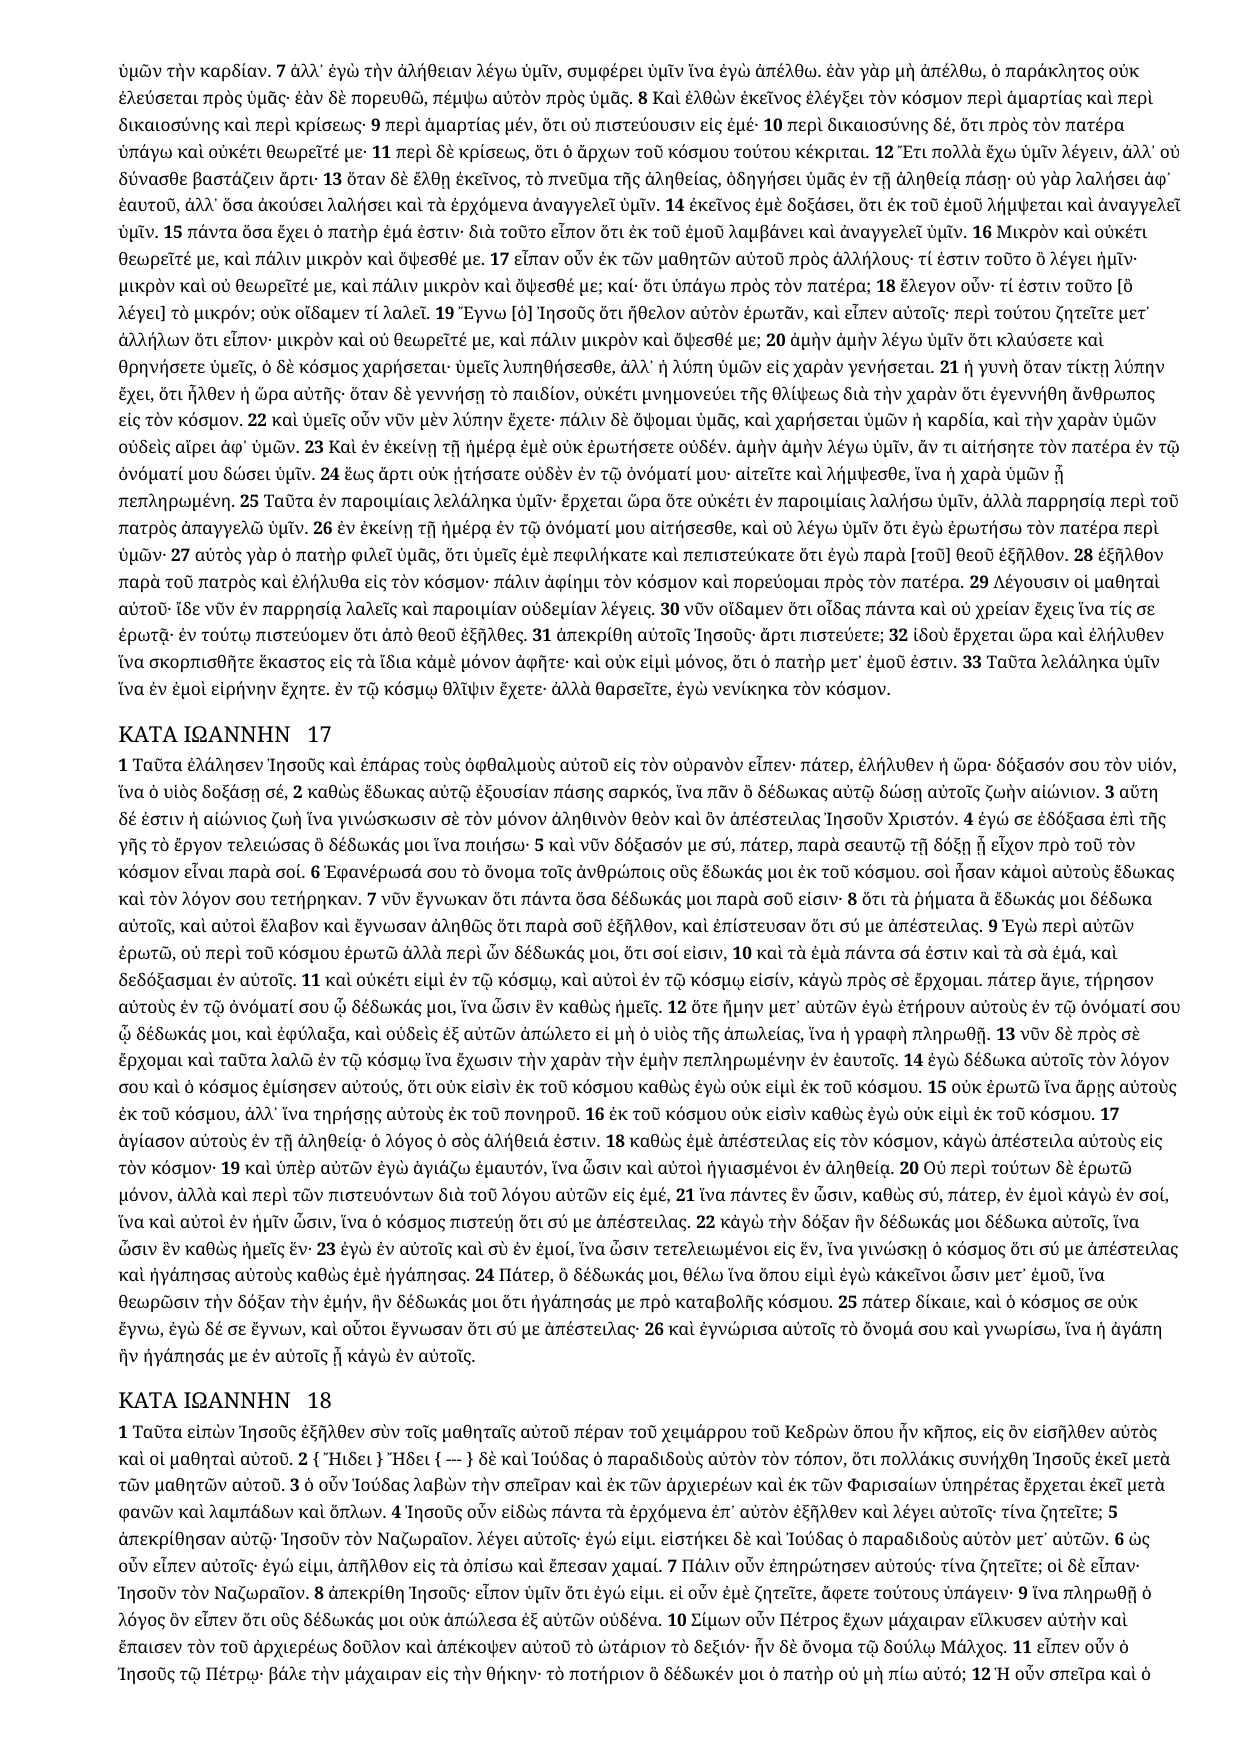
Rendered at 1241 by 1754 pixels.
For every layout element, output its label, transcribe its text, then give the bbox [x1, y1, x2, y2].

text ὑμῶν τὴν καρδίαν. 7 ἀλλ᾽ ἐγὼ τὴν ἀλήθειαν λέγω ὑμῖν, συμφέρει ὑμῖν ἵνα ἐγὼ ἀπέλθω. ἐὰν γὰρ μὴ ἀπέλθω, ὁ παράκλητος οὐκ ἐλεύσεται πρὸς ὑμᾶς· ἐὰν δὲ πορευθῶ, πέμψω αὐτὸν πρὸς ὑμᾶς. 8 Καὶ ἐλθὼν ἐκεῖνος ἐλέγξει τὸν κόσμον περὶ ἁμαρτίας καὶ περὶ δικαιοσύνης καὶ περὶ κρίσεως· 9 περὶ ἁμαρτίας μέν, ὅτι οὐ πιστεύουσιν εἰς ἐμέ· 10 περὶ δικαιοσύνης δέ, ὅτι πρὸς τὸν πατέρα ὑπάγω καὶ οὐκέτι θεωρεῖτέ με· 11 περὶ δὲ κρίσεως, ὅτι ὁ ἄρχων τοῦ κόσμου τούτου κέκριται. 12 Ἔτι πολλὰ ἔχω ὑμῖν λέγειν, ἀλλ᾽ οὐ δύνασθε βαστάζειν ἄρτι· 13 ὅταν δὲ ἔλθῃ ἐκεῖνος, τὸ πνεῦμα τῆς ἀληθείας, ὁδηγήσει ὑμᾶς ἐν τῇ ἀληθείᾳ πάσῃ· οὐ γὰρ λαλήσει ἀφ᾽ ἑαυτοῦ, ἀλλ᾽ ὅσα ἀκούσει λαλήσει καὶ τὰ ἐρχόμενα ἀναγγελεῖ ὑμῖν. 14 ἐκεῖνος ἐμὲ δοξάσει, ὅτι ἐκ τοῦ ἐμοῦ λήμψεται καὶ ἀναγγελεῖ ὑμῖν. 15 πάντα ὅσα ἔχει ὁ πατὴρ ἐμά ἐστιν· διὰ τοῦτο εἶπον ὅτι ἐκ τοῦ ἐμοῦ λαμβάνει καὶ ἀναγγελεῖ ὑμῖν. 16 Μικρὸν καὶ οὐκέτι θεωρεῖτέ με, καὶ πάλιν μικρὸν καὶ ὄψεσθέ με. 17 εἶπαν οὖν ἐκ τῶν μαθητῶν αὐτοῦ πρὸς ἀλλήλους· τί ἐστιν τοῦτο ὃ λέγει ἡμῖν· μικρὸν καὶ οὐ θεωρεῖτέ με, καὶ πάλιν μικρὸν καὶ ὄψεσθέ με; καί· ὅτι ὑπάγω πρὸς τὸν πατέρα; 18 ἔλεγον οὖν· τί ἐστιν τοῦτο [ὃ λέγει] τὸ μικρόν; οὐκ οἴδαμεν τί λαλεῖ. 19 Ἔγνω [ὁ] Ἰησοῦς ὅτι ἤθελον αὐτὸν ἐρωτᾶν, καὶ εἶπεν αὐτοῖς· περὶ τούτου ζητεῖτε μετ᾽ ἀλλήλων ὅτι εἶπον· μικρὸν καὶ οὐ θεωρεῖτέ με, καὶ πάλιν μικρὸν καὶ ὄψεσθέ με; 20 ἀμὴν ἀμὴν λέγω ὑμῖν ὅτι κλαύσετε καὶ θρηνήσετε ὑμεῖς, ὁ δὲ κόσμος χαρήσεται· ὑμεῖς λυπηθήσεσθε, ἀλλ᾽ ἡ λύπη ὑμῶν εἰς χαρὰν γενήσεται. 21 ἡ γυνὴ ὅταν τίκτῃ λύπην ἔχει, ὅτι ἦλθεν ἡ ὥρα αὐτῆς· ὅταν δὲ γεννήσῃ τὸ παιδίον, οὐκέτι μνημονεύει τῆς θλίψεως διὰ τὴν χαρὰν ὅτι ἐγεννήθη ἄνθρωπος εἰς τὸν κόσμον. 22 καὶ ὑμεῖς οὖν νῦν μὲν λύπην ἔχετε· πάλιν δὲ ὄψομαι ὑμᾶς, καὶ χαρήσεται ὑμῶν ἡ καρδία, καὶ τὴν χαρὰν ὑμῶν οὐδεὶς αἴρει ἀφ᾽ ὑμῶν. 23 Καὶ ἐν ἐκείνῃ τῇ ἡμέρᾳ ἐμὲ οὐκ ἐρωτήσετε οὐδέν. ἀμὴν ἀμὴν λέγω ὑμῖν, ἄν τι αἰτήσητε τὸν πατέρα ἐν τῷ ὀνόματί μου δώσει ὑμῖν. 24 ἕως ἄρτι οὐκ ᾐτήσατε οὐδὲν ἐν τῷ ὀνόματί μου· αἰτεῖτε καὶ λήμψεσθε, ἵνα ἡ χαρὰ ὑμῶν ᾖ πεπληρωμένη. 25 Ταῦτα ἐν παροιμίαις λελάληκα ὑμῖν· ἔρχεται ὥρα ὅτε οὐκέτι ἐν παροιμίαις λαλήσω ὑμῖν, ἀλλὰ παρρησίᾳ περὶ τοῦ πατρὸς ἀπαγγελῶ ὑμῖν. 26 ἐν ἐκείνῃ τῇ ἡμέρᾳ ἐν τῷ ὀνόματί μου αἰτήσεσθε, καὶ οὐ λέγω ὑμῖν ὅτι ἐγὼ ἐρωτήσω τὸν πατέρα περὶ ὑμῶν· 27 αὐτὸς γὰρ ὁ πατὴρ φιλεῖ ὑμᾶς, ὅτι ὑμεῖς ἐμὲ πεφιλήκατε καὶ πεπιστεύκατε ὅτι ἐγὼ παρὰ [τοῦ] θεοῦ ἐξῆλθον. 28 ἐξῆλθον παρὰ τοῦ πατρὸς καὶ ἐλήλυθα εἰς τὸν κόσμον· πάλιν ἀφίημι τὸν κόσμον καὶ πορεύομαι πρὸς τὸν πατέρα. 29 Λέγουσιν οἱ μαθηταὶ αὐτοῦ· ἴδε νῦν ἐν παρρησίᾳ λαλεῖς καὶ παροιμίαν οὐδεμίαν λέγεις. 30 νῦν οἴδαμεν ὅτι οἶδας πάντα καὶ οὐ χρείαν ἔχεις ἵνα τίς σε ἐρωτᾷ· ἐν τούτῳ πιστεύομεν ὅτι ἀπὸ θεοῦ ἐξῆλθες. 31 ἀπεκρίθη αὐτοῖς Ἰησοῦς· ἄρτι πιστεύετε; 32 ἰδοὺ ἔρχεται ὥρα καὶ ἐλήλυθεν ἵνα σκορπισθῆτε ἕκαστος εἰς τὰ ἴδια κἀμὲ μόνον ἀφῆτε· καὶ οὐκ εἰμὶ μόνος, ὅτι ὁ πατὴρ μετ᾽ ἐμοῦ ἐστιν. 33 Ταῦτα λελάληκα ὑμῖν ἵνα ἐν ἐμοὶ εἰρήνην ἔχητε. ἐν τῷ κόσμῳ θλῖψιν ἔχετε· ἀλλὰ θαρσεῖτε, ἐγὼ νενίκηκα τὸν κόσμον. [118, 59, 1181, 701]
text 1 Ταῦτα εἰπὼν Ἰησοῦς ἐξῆλθεν σὺν τοῖς μαθηταῖς αὐτοῦ πέραν τοῦ χειμάρρου τοῦ Κεδρὼν ὅπου ἦν κῆπος, εἰς ὃν εἰσῆλθεν αὐτὸς καὶ οἱ μαθηταὶ αὐτοῦ. 2 { Ἤιδει } Ἤδει { --- } δὲ καὶ Ἰούδας ὁ παραδιδοὺς αὐτὸν τὸν τόπον, ὅτι πολλάκις συνήχθη Ἰησοῦς ἐκεῖ μετὰ τῶν μαθητῶν αὐτοῦ. 3 ὁ οὖν Ἰούδας λαβὼν τὴν σπεῖραν καὶ ἐκ τῶν ἀρχιερέων καὶ ἐκ τῶν Φαρισαίων ὑπηρέτας ἔρχεται ἐκεῖ μετὰ φανῶν καὶ λαμπάδων καὶ ὅπλων. 4 Ἰησοῦς οὖν εἰδὼς πάντα τὰ ἐρχόμενα ἐπ᾽ αὐτὸν ἐξῆλθεν καὶ λέγει αὐτοῖς· τίνα ζητεῖτε; 5 ἀπεκρίθησαν αὐτῷ· Ἰησοῦν τὸν Ναζωραῖον. λέγει αὐτοῖς· ἐγώ εἰμι. εἱστήκει δὲ καὶ Ἰούδας ὁ παραδιδοὺς αὐτὸν μετ᾽ αὐτῶν. 6 ὡς οὖν εἶπεν αὐτοῖς· ἐγώ εἰμι, ἀπῆλθον εἰς τὰ ὀπίσω καὶ ἔπεσαν χαμαί. 7 Πάλιν οὖν ἐπηρώτησεν αὐτούς· τίνα ζητεῖτε; οἱ δὲ εἶπαν· Ἰησοῦν τὸν Ναζωραῖον. 8 ἀπεκρίθη Ἰησοῦς· εἶπον ὑμῖν ὅτι ἐγώ εἰμι. εἰ οὖν ἐμὲ ζητεῖτε, ἄφετε τούτους ὑπάγειν· 9 ἵνα πληρωθῇ ὁ λόγος ὃν εἶπεν ὅτι οὓς δέδωκάς μοι οὐκ ἀπώλεσα ἐξ αὐτῶν οὐδένα. 10 Σίμων οὖν Πέτρος ἔχων μάχαιραν εἵλκυσεν αὐτὴν καὶ ἔπαισεν τὸν τοῦ ἀρχιερέως δοῦλον καὶ ἀπέκοψεν αὐτοῦ τὸ ὠτάριον τὸ δεξιόν· ἦν δὲ ὄνομα τῷ δούλῳ Μάλχος. 11 εἶπεν οὖν ὁ Ἰησοῦς τῷ Πέτρῳ· βάλε τὴν μάχαιραν εἰς τὴν θήκην· τὸ ποτήριον ὃ δέδωκέν μοι ὁ πατὴρ οὐ μὴ πίω αὐτό; 12 Ἡ οὖν σπεῖρα καὶ ὁ [118, 1420, 1181, 1685]
text 1 Ταῦτα ἐλάλησεν Ἰησοῦς καὶ ἐπάρας τοὺς ὀφθαλμοὺς αὐτοῦ εἰς τὸν οὐρανὸν εἶπεν· πάτερ, ἐλήλυθεν ἡ ὥρα· δόξασόν σου τὸν υἱόν, ἵνα ὁ υἱὸς δοξάσῃ σέ, 2 καθὼς ἔδωκας αὐτῷ ἐξουσίαν πάσης σαρκός, ἵνα πᾶν ὃ δέδωκας αὐτῷ δώσῃ αὐτοῖς ζωὴν αἰώνιον. 3 αὕτη δέ ἐστιν ἡ αἰώνιος ζωὴ ἵνα γινώσκωσιν σὲ τὸν μόνον ἀληθινὸν θεὸν καὶ ὃν ἀπέστειλας Ἰησοῦν Χριστόν. 4 ἐγώ σε ἐδόξασα ἐπὶ τῆς γῆς τὸ ἔργον τελειώσας ὃ δέδωκάς μοι ἵνα ποιήσω· 5 καὶ νῦν δόξασόν με σύ, πάτερ, παρὰ σεαυτῷ τῇ δόξῃ ᾗ εἶχον πρὸ τοῦ τὸν κόσμον εἶναι παρὰ σοί. 6 Ἐφανέρωσά σου τὸ ὄνομα τοῖς ἀνθρώποις οὓς ἔδωκάς μοι ἐκ τοῦ κόσμου. σοὶ ἦσαν κἀμοὶ αὐτοὺς ἔδωκας καὶ τὸν λόγον σου τετήρηκαν. 7 νῦν ἔγνωκαν ὅτι πάντα ὅσα δέδωκάς μοι παρὰ σοῦ εἰσιν· 8 ὅτι τὰ ῥήματα ἃ ἔδωκάς μοι δέδωκα αὐτοῖς, καὶ αὐτοὶ ἔλαβον καὶ ἔγνωσαν ἀληθῶς ὅτι παρὰ σοῦ ἐξῆλθον, καὶ ἐπίστευσαν ὅτι σύ με ἀπέστειλας. 9 Ἐγὼ περὶ αὐτῶν ἐρωτῶ, οὐ περὶ τοῦ κόσμου ἐρωτῶ ἀλλὰ περὶ ὧν δέδωκάς μοι, ὅτι σοί εἰσιν, 10 καὶ τὰ ἐμὰ πάντα σά ἐστιν καὶ τὰ σὰ ἐμά, καὶ δεδόξασμαι ἐν αὐτοῖς. 11 καὶ οὐκέτι εἰμὶ ἐν τῷ κόσμῳ, καὶ αὐτοὶ ἐν τῷ κόσμῳ εἰσίν, κἀγὼ πρὸς σὲ ἔρχομαι. πάτερ ἅγιε, τήρησον αὐτοὺς ἐν τῷ ὀνόματί σου ᾧ δέδωκάς μοι, ἵνα ὦσιν ἓν καθὼς ἡμεῖς. 12 ὅτε ἤμην μετ᾽ αὐτῶν ἐγὼ ἐτήρουν αὐτοὺς ἐν τῷ ὀνόματί σου ᾧ δέδωκάς μοι, καὶ ἐφύλαξα, καὶ οὐδεὶς ἐξ αὐτῶν ἀπώλετο εἰ μὴ ὁ υἱὸς τῆς ἀπωλείας, ἵνα ἡ γραφὴ πληρωθῇ. 13 νῦν δὲ πρὸς σὲ ἔρχομαι καὶ ταῦτα λαλῶ ἐν τῷ κόσμῳ ἵνα ἔχωσιν τὴν χαρὰν τὴν ἐμὴν πεπληρωμένην ἐν ἑαυτοῖς. 14 ἐγὼ δέδωκα αὐτοῖς τὸν λόγον σου καὶ ὁ κόσμος ἐμίσησεν αὐτούς, ὅτι οὐκ εἰσὶν ἐκ τοῦ κόσμου καθὼς ἐγὼ οὐκ εἰμὶ ἐκ τοῦ κόσμου. 15 οὐκ ἐρωτῶ ἵνα ἄρῃς αὐτοὺς ἐκ τοῦ κόσμου, ἀλλ᾽ ἵνα τηρήσῃς αὐτοὺς ἐκ τοῦ πονηροῦ. 16 ἐκ τοῦ κόσμου οὐκ εἰσὶν καθὼς ἐγὼ οὐκ εἰμὶ ἐκ τοῦ κόσμου. 17 ἁγίασον αὐτοὺς ἐν τῇ ἀληθείᾳ· ὁ λόγος ὁ σὸς ἀλήθειά ἐστιν. 18 καθὼς ἐμὲ ἀπέστειλας εἰς τὸν κόσμον, κἀγὼ ἀπέστειλα αὐτοὺς εἰς τὸν κόσμον· 19 καὶ ὑπὲρ αὐτῶν ἐγὼ ἁγιάζω ἐμαυτόν, ἵνα ὦσιν καὶ αὐτοὶ ἡγιασμένοι ἐν ἀληθείᾳ. 20 Οὐ περὶ τούτων δὲ ἐρωτῶ μόνον, ἀλλὰ καὶ περὶ τῶν πιστευόντων διὰ τοῦ λόγου αὐτῶν εἰς ἐμέ, 21 ἵνα πάντες ἓν ὦσιν, καθὼς σύ, πάτερ, ἐν ἐμοὶ κἀγὼ ἐν σοί, ἵνα καὶ αὐτοὶ ἐν ἡμῖν ὦσιν, ἵνα ὁ κόσμος πιστεύῃ ὅτι σύ με ἀπέστειλας. 22 κἀγὼ τὴν δόξαν ἣν δέδωκάς μοι δέδωκα αὐτοῖς, ἵνα ὦσιν ἓν καθὼς ἡμεῖς ἕν· 23 ἐγὼ ἐν αὐτοῖς καὶ σὺ ἐν ἐμοί, ἵνα ὦσιν τετελειωμένοι εἰς ἕν, ἵνα γινώσκῃ ὁ κόσμος ὅτι σύ με ἀπέστειλας καὶ ἠγάπησας αὐτοὺς καθὼς ἐμὲ ἠγάπησας. 24 Πάτερ, ὃ δέδωκάς μοι, θέλω ἵνα ὅπου εἰμὶ ἐγὼ κἀκεῖνοι ὦσιν μετ᾽ ἐμοῦ, ἵνα θεωρῶσιν τὴν δόξαν τὴν ἐμήν, ἣν δέδωκάς μοι ὅτι ἠγάπησάς με πρὸ καταβολῆς κόσμου. 25 πάτερ δίκαιε, καὶ ὁ κόσμος σε οὐκ ἔγνω, ἐγὼ δέ σε ἔγνων, καὶ οὗτοι ἔγνωσαν ὅτι σύ με ἀπέστειλας· 26 καὶ ἐγνώρισα αὐτοῖς τὸ ὄνομά σου καὶ γνωρίσω, ἵνα ἡ ἀγάπη ἣν ἠγάπησάς με ἐν αὐτοῖς ᾖ κἀγὼ ἐν αὐτοῖς. [118, 753, 1181, 1367]
text ΚΑΤΑ ΙΩΑΝΝΗΝ 17 [118, 719, 1181, 748]
text ΚΑΤΑ ΙΩΑΝΝΗΝ 18 [118, 1386, 1181, 1415]
